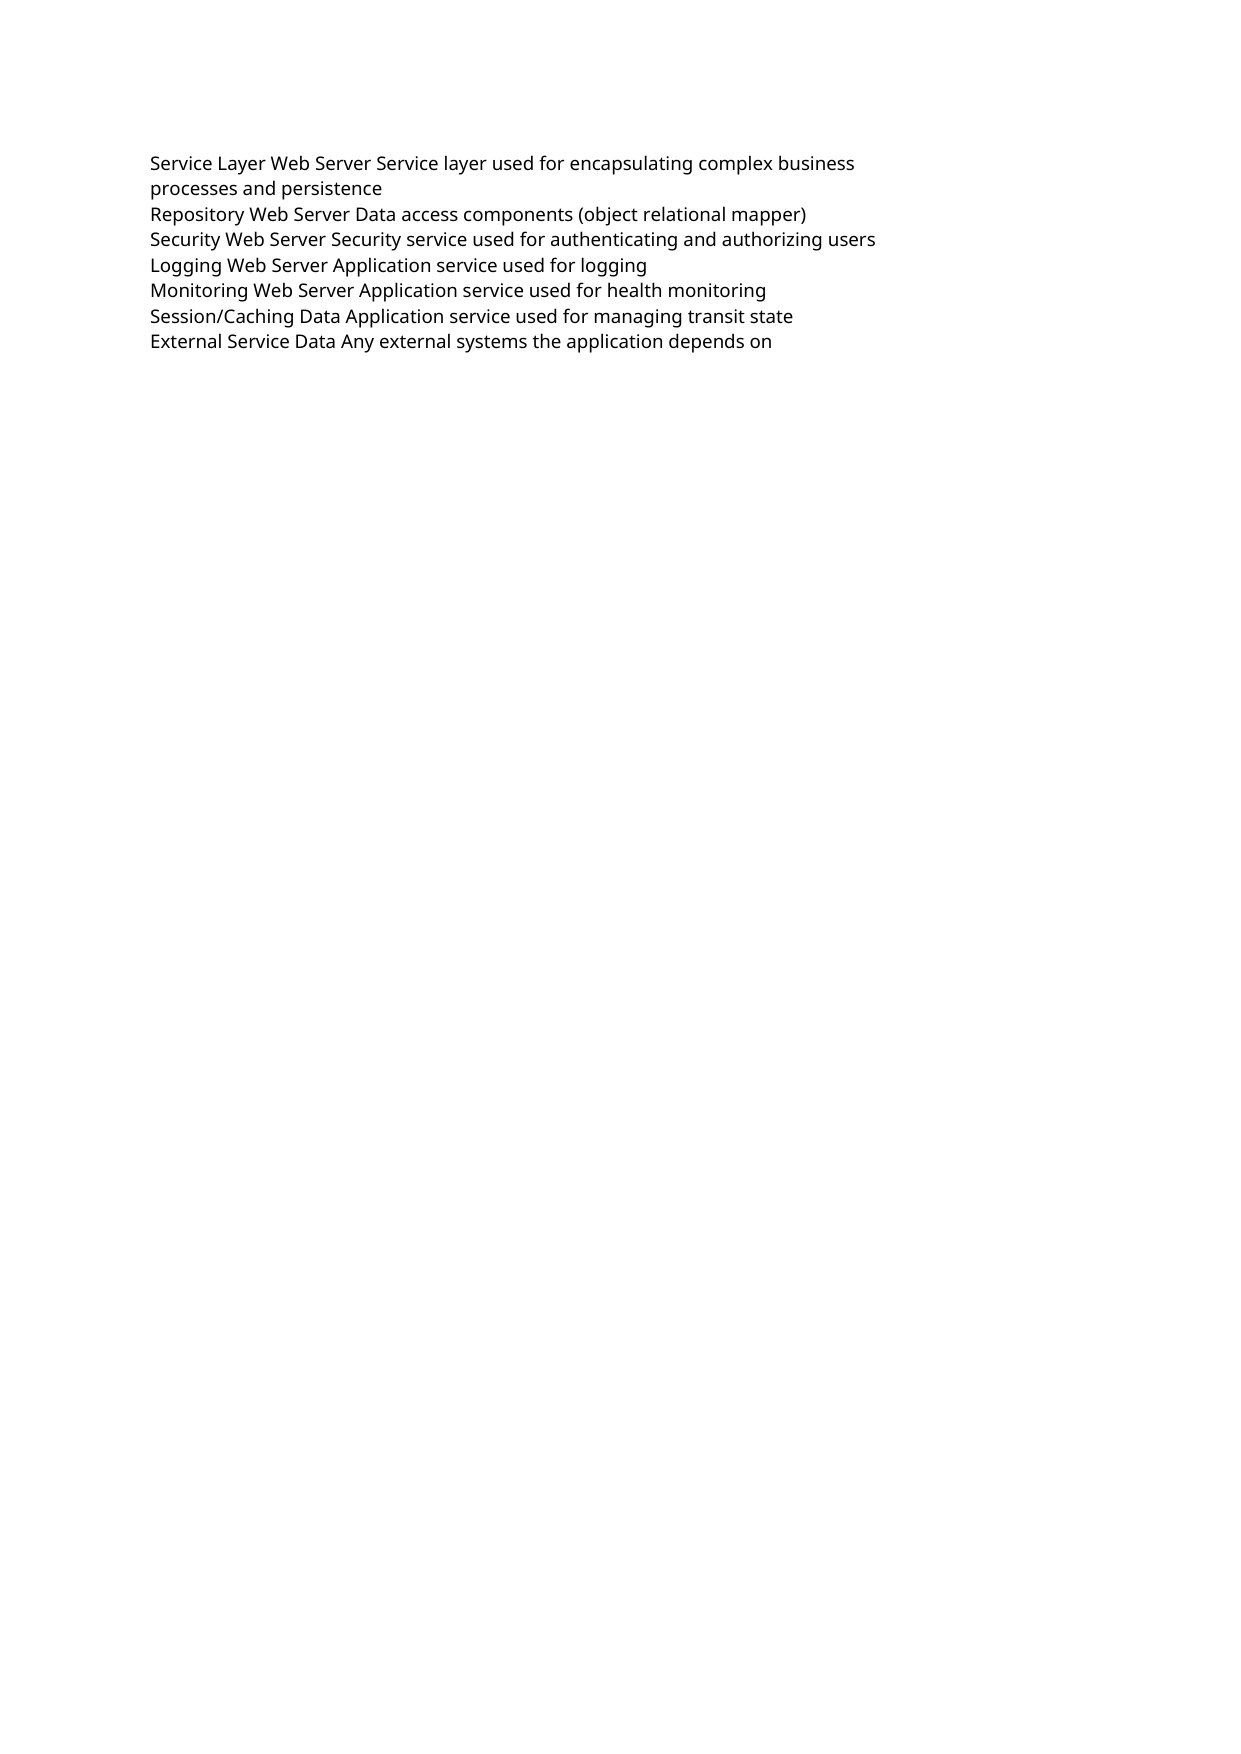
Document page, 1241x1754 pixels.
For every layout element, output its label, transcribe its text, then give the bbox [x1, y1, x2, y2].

text Logging Web Server Application service used for logging [150, 252, 1090, 278]
text processes and persistence [150, 176, 1090, 201]
text Security Web Server Security service used for authenticating and authorizing users [150, 227, 1090, 252]
text Monitoring Web Server Application service used for health monitoring [150, 278, 1090, 303]
text Service Layer Web Server Service layer used for encapsulating complex business [150, 150, 1090, 176]
text Session/Caching Data Application service used for managing transit state [150, 303, 1090, 329]
text External Service Data Any external systems the application depends on [150, 329, 1090, 354]
text Repository Web Server Data access components (object relational mapper) [150, 201, 1090, 227]
